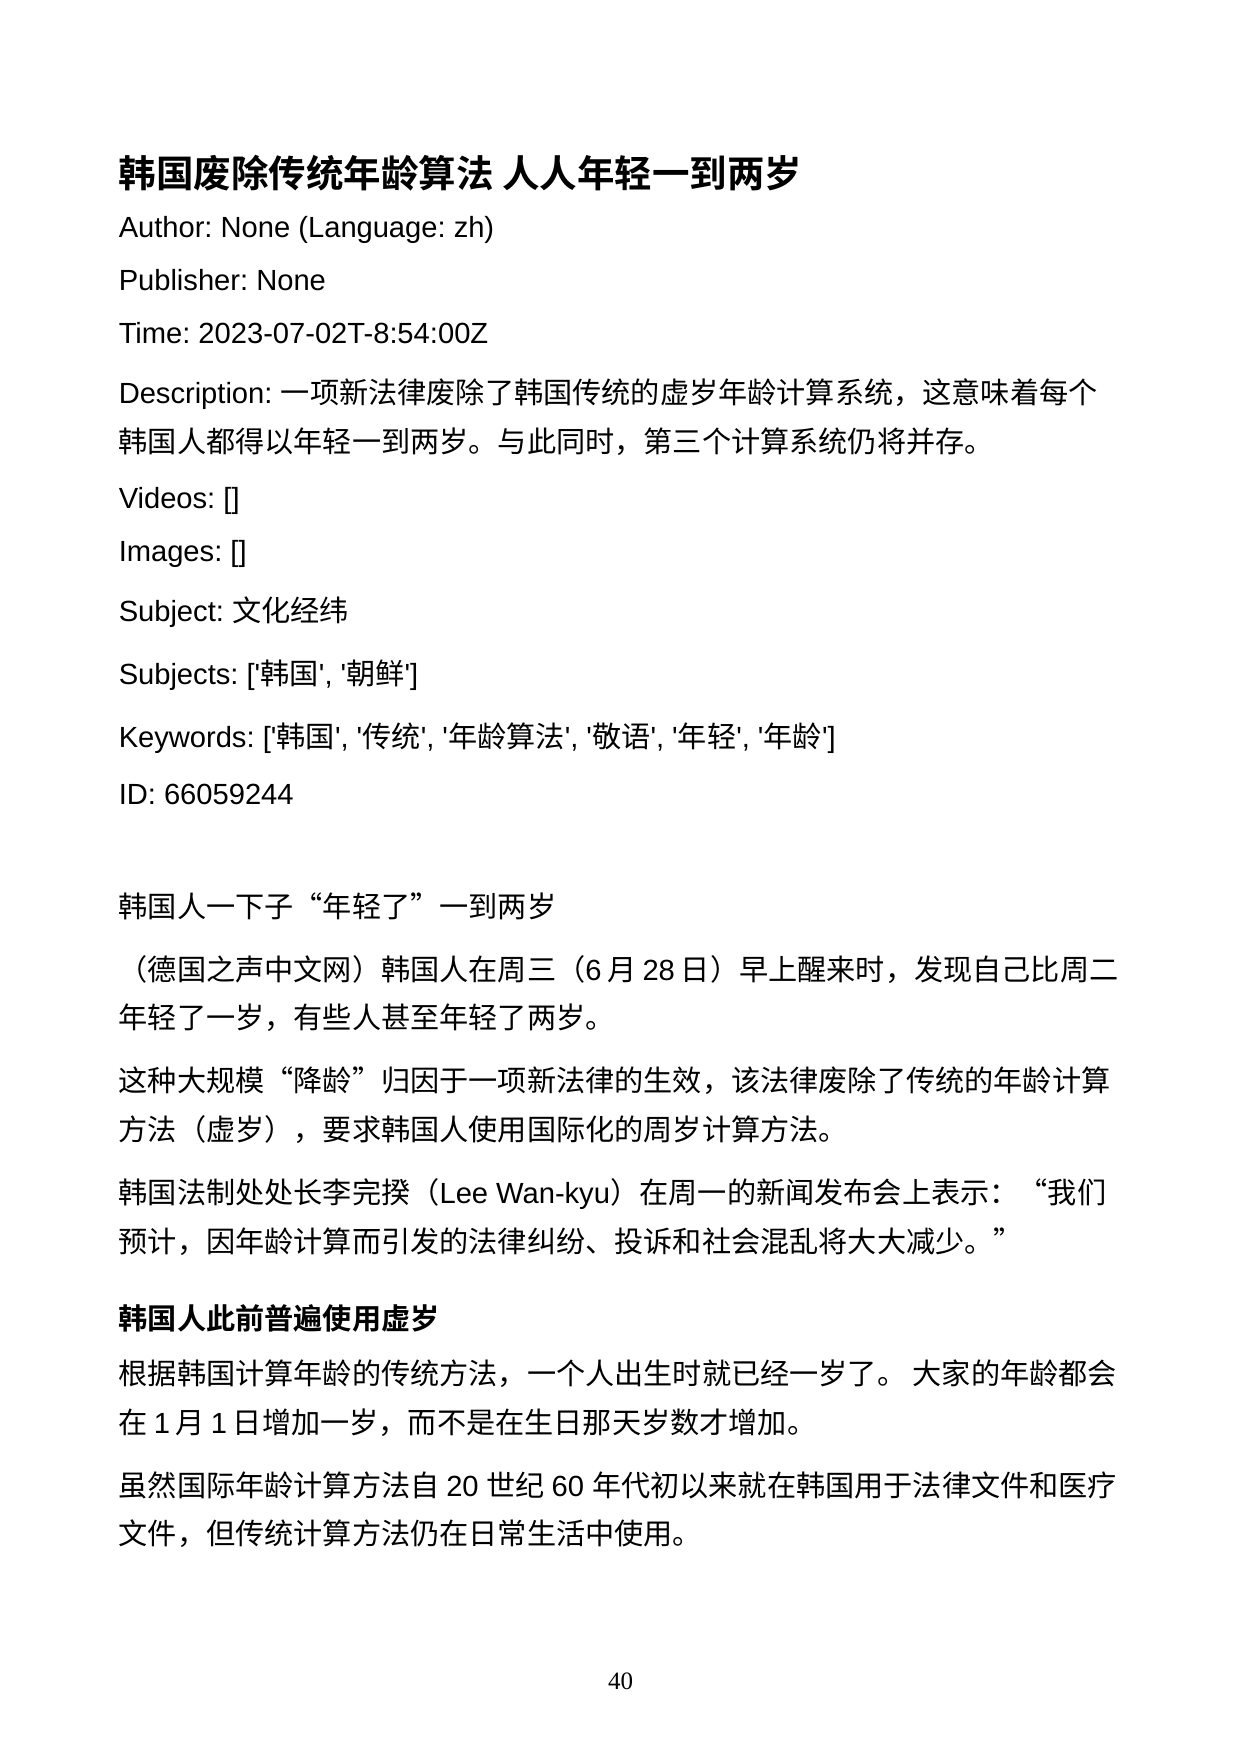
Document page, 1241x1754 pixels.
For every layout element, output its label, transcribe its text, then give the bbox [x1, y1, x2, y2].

text Time: 2023-07-02T-8:54:00Z [118, 317, 1122, 350]
text 这种大规模“降龄”归因于一项新法律的生效，该法律废除了传统的年龄计算方法（虚岁），要求韩国人使用国际化的周岁计算方法。 [118, 1058, 1122, 1149]
subtitle 韩国废除传统年龄算法 人人年轻一到两岁 [118, 143, 1122, 198]
text 虽然国际年龄计算方法自 20 世纪 60 年代初以来就在韩国用于法律文件和医疗文件，但传统计算方法仍在日常生活中使用。 [118, 1462, 1122, 1553]
text Images: [] [118, 534, 1122, 568]
text （德国之声中文网）韩国人在周三（6月28日）早上醒来时，发现自己比周二年轻了一岁，有些人甚至年轻了两岁。 [118, 946, 1122, 1037]
text Subject: 文化经纬 [118, 588, 1122, 630]
text 韩国法制处处长李完揆（Lee Wan-kyu）在周一的新闻发布会上表示：“我们预计，因年龄计算而引发的法律纠纷、投诉和社会混乱将大大减少。” [118, 1170, 1122, 1261]
text Author: None (Language: zh) [118, 210, 1122, 244]
text ID: 66059244 [118, 777, 1122, 811]
text Description: 一项新法律废除了韩国传统的虚岁年龄计算系统，这意味着每个韩国人都得以年轻一到两岁。与此同时，第三个计算系统仍将并存。 [118, 370, 1122, 461]
text Publisher: None [118, 263, 1122, 297]
subtitle 韩国人此前普遍使用虚岁 [118, 1296, 1122, 1338]
text Videos: [] [118, 481, 1122, 515]
text 韩国人一下子“年轻了”一到两岁 [118, 883, 1122, 926]
text 根据韩国计算年龄的传统方法，一个人出生时就已经一岁了。 大家的年龄都会在1月1日增加一岁，而不是在生日那天岁数才增加。 [118, 1351, 1122, 1442]
text Subjects: ['韩国', '朝鲜'] [118, 651, 1122, 693]
text Keywords: ['韩国', '传统', '年龄算法', '敬语', '年轻', '年龄'] [118, 714, 1122, 756]
